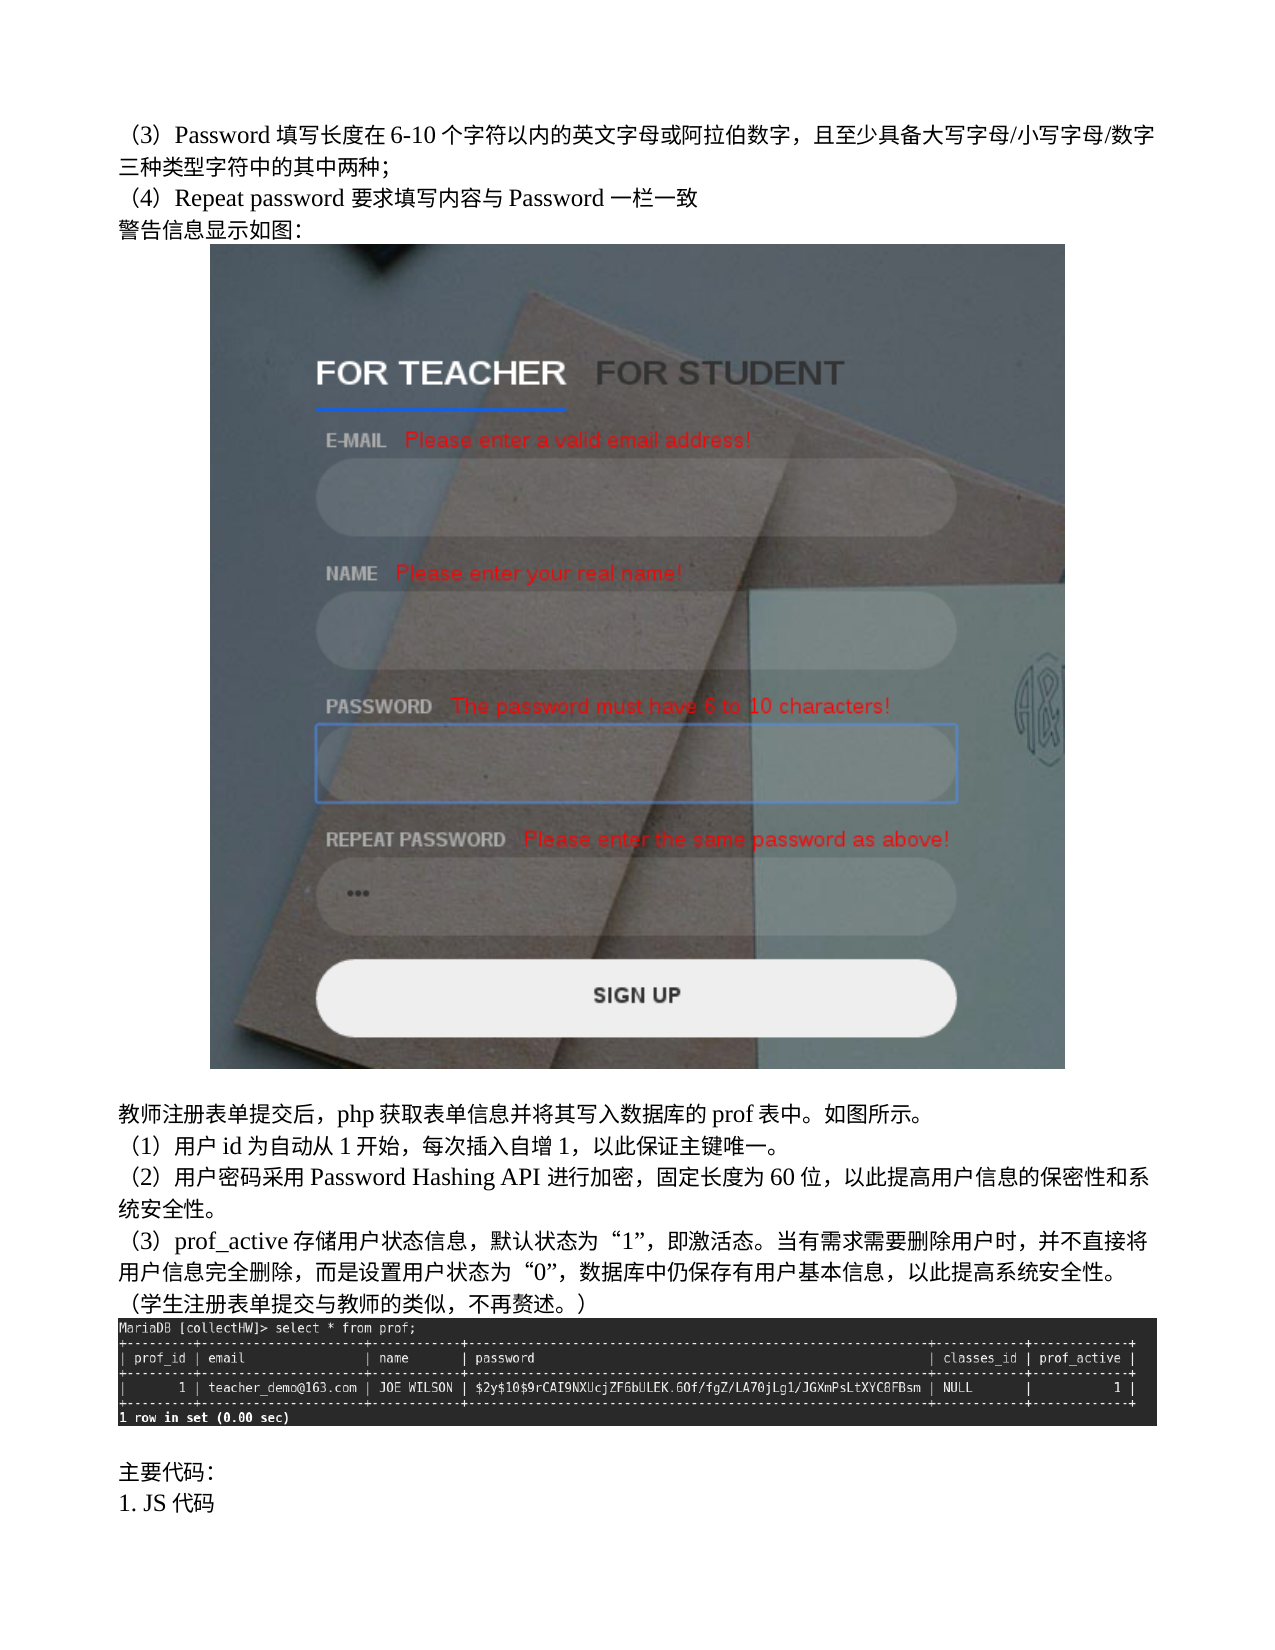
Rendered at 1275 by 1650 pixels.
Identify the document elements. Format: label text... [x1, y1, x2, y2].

text 主要代码： [118, 1454, 1157, 1486]
text （1）用户id为自动从1开始，每次插入自增1，以此保证主键唯一。 [118, 1129, 1157, 1160]
text （3）prof_active存储用户状态信息，默认状态为“1”，即激活态。当有需求需要删除用户时，并不直接将用户信息完全删除，而是设置用户状态为“0”，数据库中仍保存有用户基本信息，以此提高系统安全性。 [118, 1224, 1157, 1287]
text 教师注册表单提交后，php获取表单信息并将其写入数据库的prof表中。如图所示。 [118, 1097, 1157, 1129]
text 警告信息显示如图： [118, 213, 1157, 245]
text （2）用户密码采用Password Hashing API 进行加密，固定长度为60位，以此提高用户信息的保密性和系统安全性。 [118, 1160, 1157, 1224]
picture [210, 244, 1065, 1069]
text （3）Password 填写长度在6-10个字符以内的英文字母或阿拉伯数字，且至少具备大写字母/小写字母/数字三种类型字符中的其中两种； [118, 118, 1157, 181]
text （4）Repeat password 要求填写内容与Password 一栏一致 [118, 181, 1157, 213]
text 1. JS代码 [118, 1486, 1157, 1518]
picture [118, 1318, 1157, 1426]
text （学生注册表单提交与教师的类似，不再赘述。） [118, 1287, 1157, 1318]
